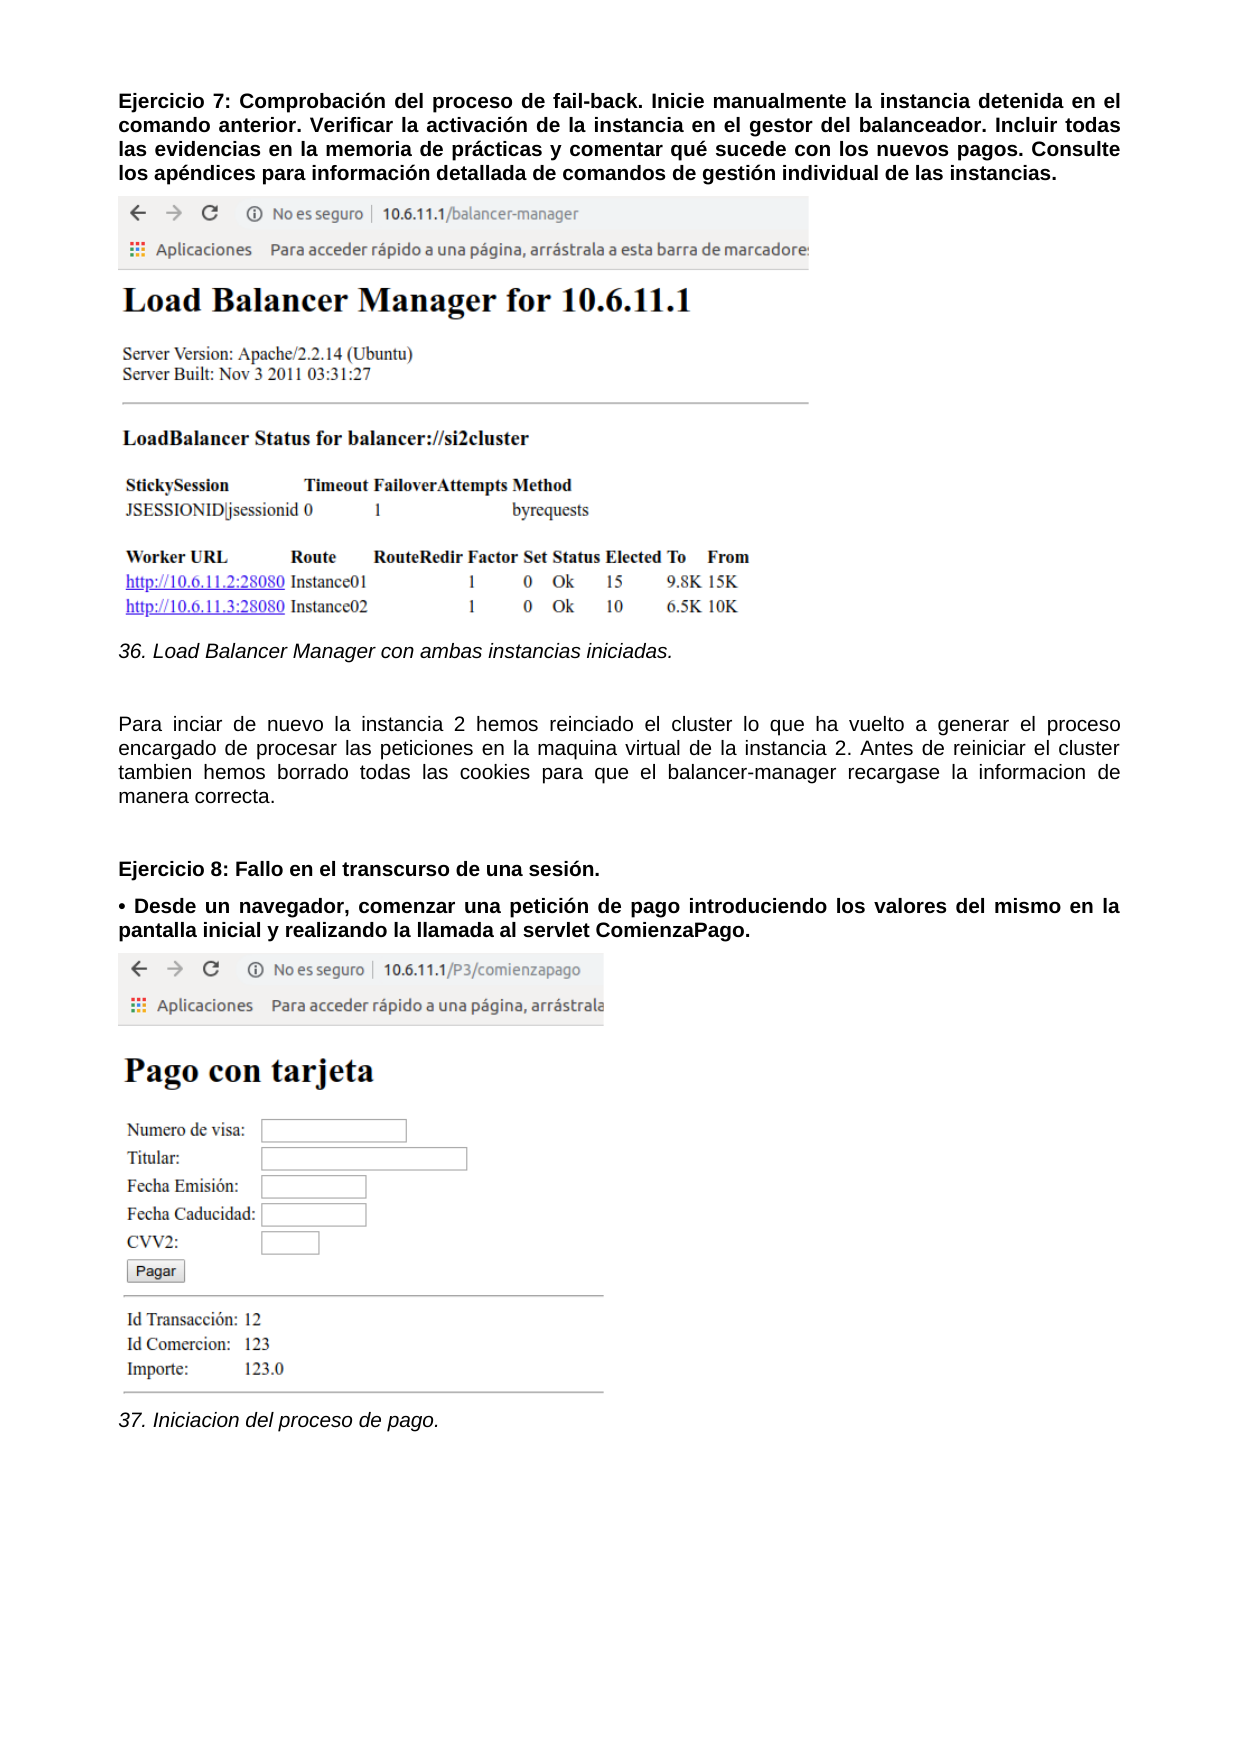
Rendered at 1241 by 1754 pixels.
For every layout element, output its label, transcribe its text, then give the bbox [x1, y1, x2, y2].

text • Desde un navegador, comenzar una petición de pago introduciendo los valores del mismo en la pantalla inicial y realizando la llamada al servlet ComienzaPago. [118, 893, 1122, 941]
text Para inciar de nuevo la instancia 2 hemos reinciado el cluster lo que ha vuelto a generar el proceso encargado de procesar las peticiones en la maquina virtual de la instancia 2. Antes de reiniciar el cluster tambien hemos borrado todas las cookies para que el balancer-manager recargase la informacion de manera correcta. [118, 712, 1122, 808]
text Ejercicio 7: Comprobación del proceso de fail-back. Inicie manualmente la instancia detenida en el comando anterior. Verificar la activación de la instancia en el gestor del balanceador. Incluir todas las evidencias en la memoria de prácticas y comentar qué sucede con los nuevos pagos. Consulte los apéndices para información detallada de comandos de gestión individual de las instancias. [118, 88, 1122, 184]
text 36. Load Balancer Manager con ambas instancias iniciadas. [118, 639, 1122, 663]
text 37. Iniciacion del proceso de pago. [118, 1407, 1122, 1431]
picture [118, 953, 604, 1395]
text Ejercicio 8: Fallo en el transcurso de una sesión. [118, 857, 1122, 881]
picture [118, 196, 809, 627]
